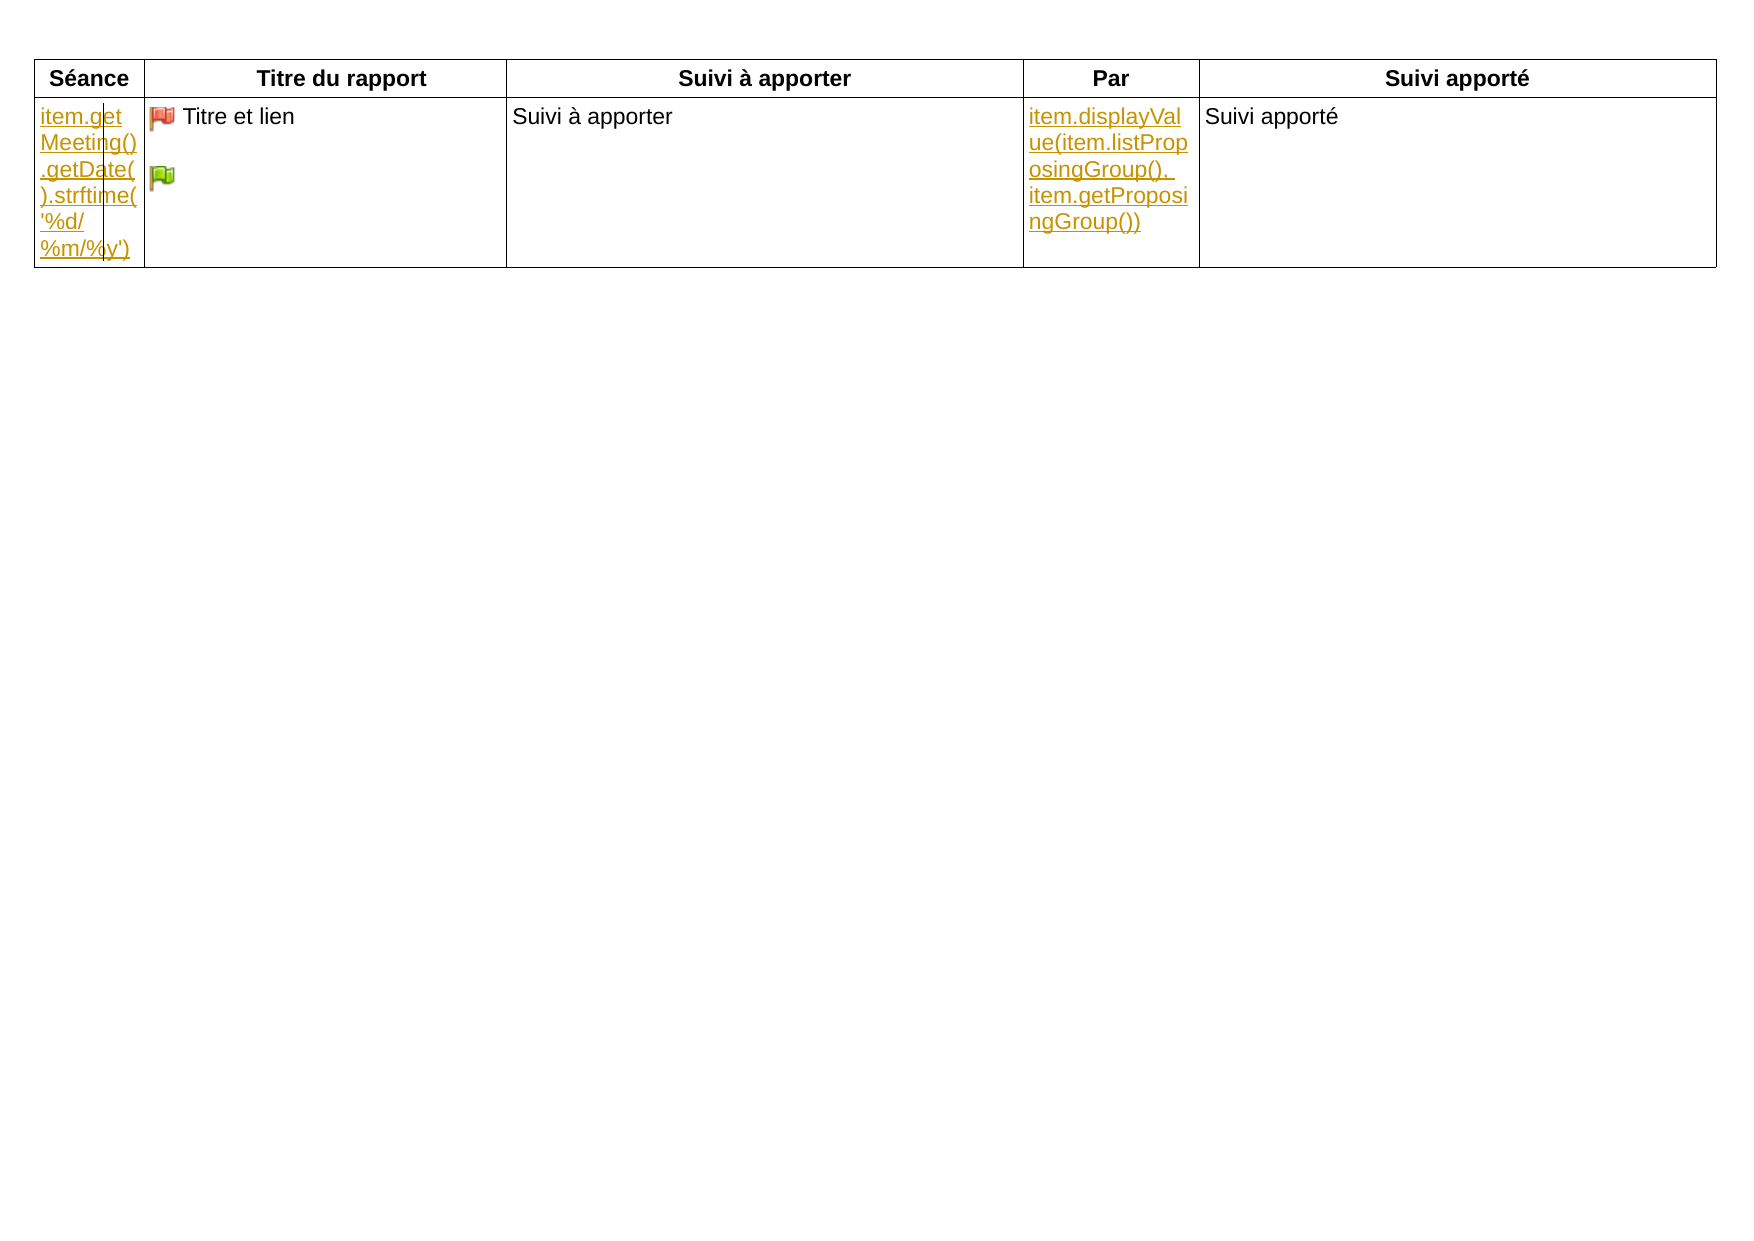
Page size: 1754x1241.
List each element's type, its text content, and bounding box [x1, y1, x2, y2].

table_cell Suivi à apporter [507, 98, 1023, 267]
table_cell Suivi apporté [1200, 98, 1716, 267]
table_cell Titre et lien [177, 98, 506, 267]
picture [149, 107, 175, 132]
table_header [145, 60, 177, 97]
table_cell [145, 98, 177, 267]
table_header Titre du rapport [177, 60, 506, 97]
table_header Suivi apporté [1200, 60, 1716, 97]
table_header Suivi à apporter [507, 60, 1023, 97]
table_cell item.getMeeting().getDate().strftime('%d/%m/%y') [35, 98, 144, 267]
picture [149, 166, 175, 192]
table_header Par [1024, 60, 1199, 97]
table_cell item.displayValue(item.listProposingGroup(), item.getProposingGroup()) [1024, 98, 1199, 267]
table_header Séance [35, 60, 144, 97]
